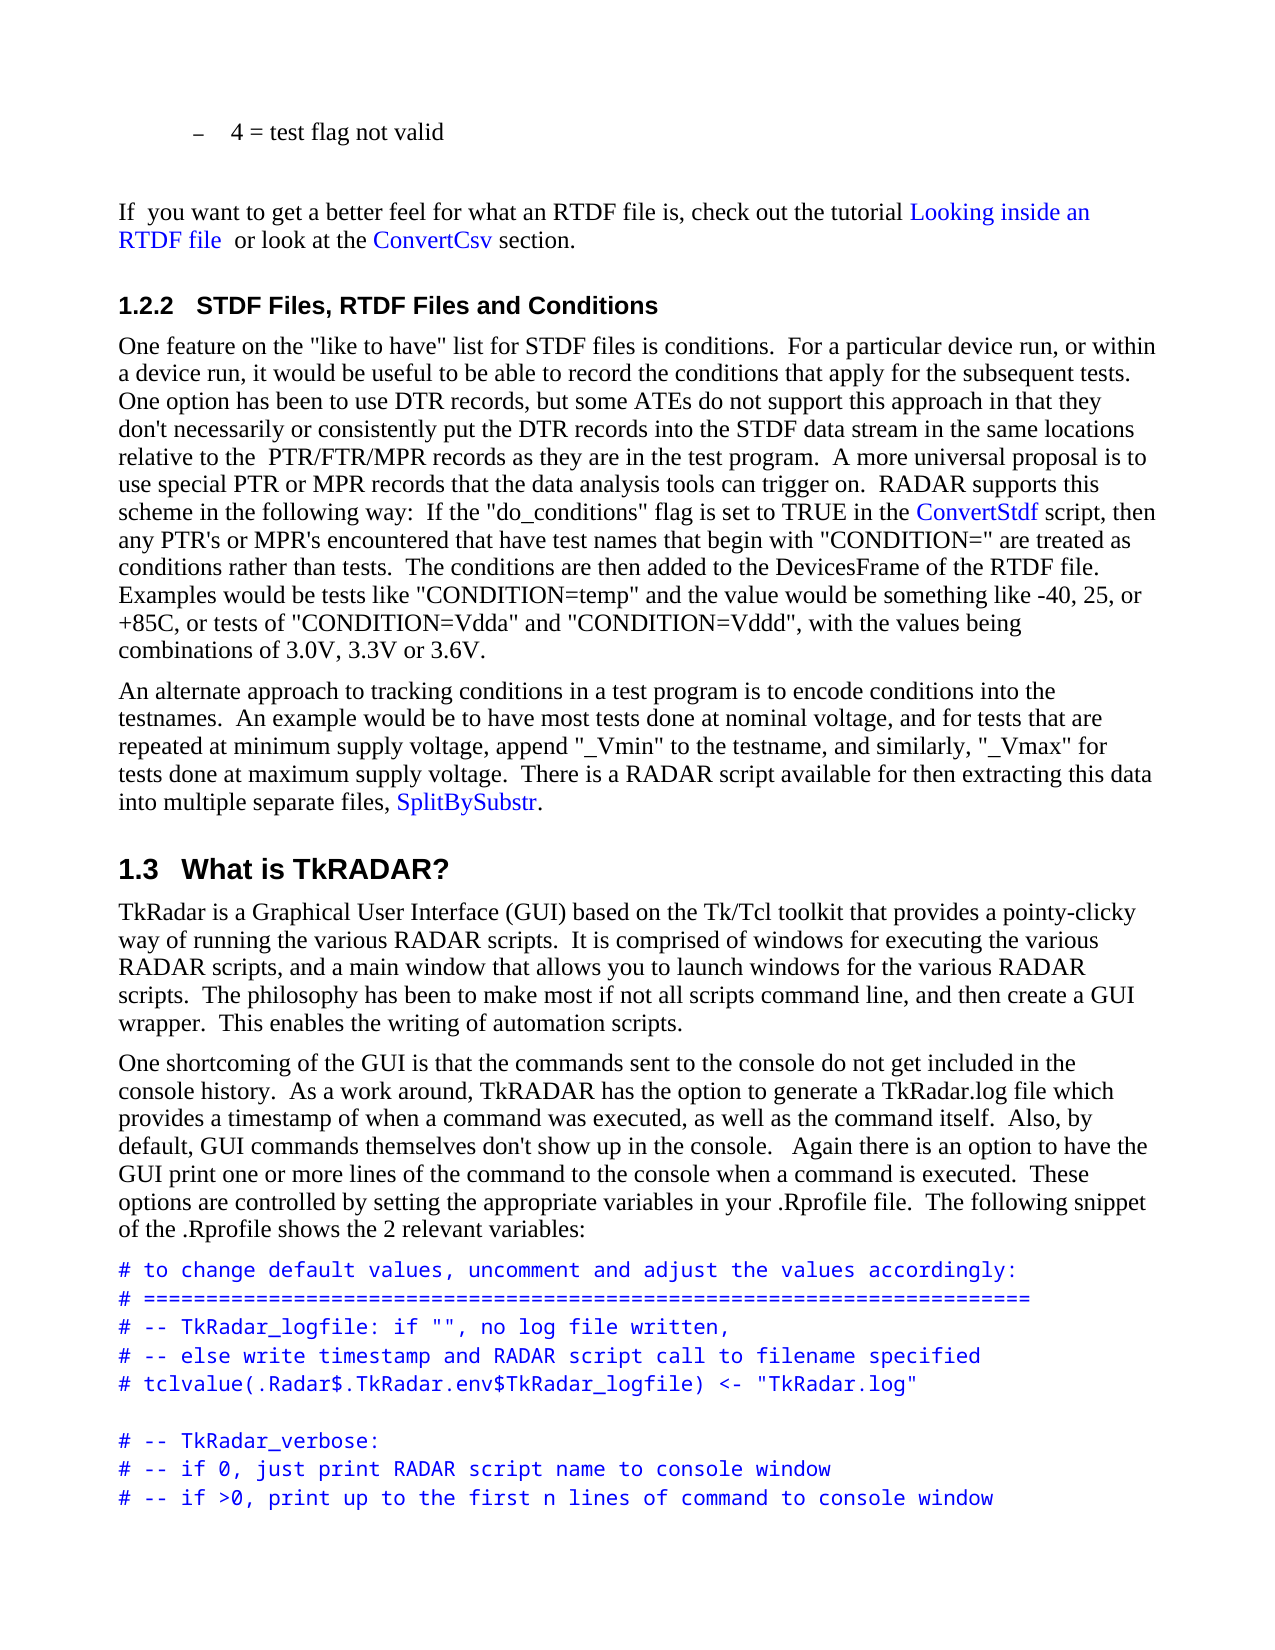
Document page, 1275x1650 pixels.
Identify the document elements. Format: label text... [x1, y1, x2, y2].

text An alternate approach to tracking conditions in a test program is to encode conditions into the testnames. An example would be to have most tests done at nominal voltage, and for tests that are repeated at minimum supply voltage, append "_Vmin" to the testname, and similarly, "_Vmax" for tests done at maximum supply voltage. There is a RADAR script available for then extracting this data into multiple separate files, SplitBySubstr. [118, 677, 1157, 815]
text # tclvalue(.Radar$.TkRadar.env$TkRadar_logfile) <- "TkRadar.log" [118, 1369, 1157, 1398]
text # -- else write timestamp and RADAR script call to filename specified [118, 1341, 1157, 1369]
list 4 = test flag not valid [193, 118, 1157, 146]
text # to change default values, uncomment and adjust the values accordingly: [118, 1256, 1157, 1284]
text # -- if 0, just print RADAR script name to console window [118, 1454, 1157, 1483]
text If you want to get a better feel for what an RTDF file is, check out the tutorial Looking inside an RTDF file or look at the ConvertCsv section. [118, 198, 1157, 254]
text # -- if >0, print up to the first n lines of command to console window [118, 1483, 1157, 1511]
text # -- TkRadar_logfile: if "", no log file written, [118, 1312, 1157, 1341]
text TkRadar is a Graphical User Interface (GUI) based on the Tk/Tcl toolkit that provides a pointy-clicky way of running the various RADAR scripts. It is comprised of windows for executing the various RADAR scripts, and a main window that allows you to launch windows for the various RADAR scripts. The philosophy has been to make most if not all scripts command line, and then create a GUI wrapper. This enables the writing of automation scripts. [118, 898, 1157, 1037]
text One shortcoming of the GUI is that the commands sent to the console do not get included in the console history. As a work around, TkRADAR has the option to generate a TkRadar.log file which provides a timestamp of when a command was executed, as well as the command itself. Also, by default, GUI commands themselves don't show up in the console. Again there is an option to have the GUI print one or more lines of the command to the console when a command is executed. These options are controlled by setting the appropriate variables in your .Rprofile file. The following snippet of the .Rprofile shows the 2 relevant variables: [118, 1049, 1157, 1243]
text One feature on the "like to have" list for STDF files is conditions. For a particular device run, or within a device run, it would be useful to be able to record the conditions that apply for the subsequent tests. One option has been to use DTR records, but some ATEs do not support this approach in that they don't necessarily or consistently put the DTR records into the STDF data stream in the same locations relative to the PTR/FTR/MPR records as they are in the test program. A more universal proposal is to use special PTR or MPR records that the data analysis tools can trigger on. RADAR supports this scheme in the following way: If the "do_conditions" flag is set to TRUE in the ConvertStdf script, then any PTR's or MPR's encountered that have test names that begin with "CONDITION=" are treated as conditions rather than tests. The conditions are then added to the DevicesFrame of the RTDF file. Examples would be tests like "CONDITION=temp" and the value would be something like -40, 25, or +85C, or tests of "CONDITION=Vdda" and "CONDITION=Vddd", with the values being combinations of 3.0V, 3.3V or 3.6V. [118, 332, 1157, 664]
subtitle What is TkRADAR? [118, 853, 1157, 886]
text # ======================================================================= [118, 1284, 1157, 1312]
text # -- TkRadar_verbose: [118, 1426, 1157, 1454]
subtitle STDF Files, RTDF Files and Conditions [118, 291, 1157, 319]
